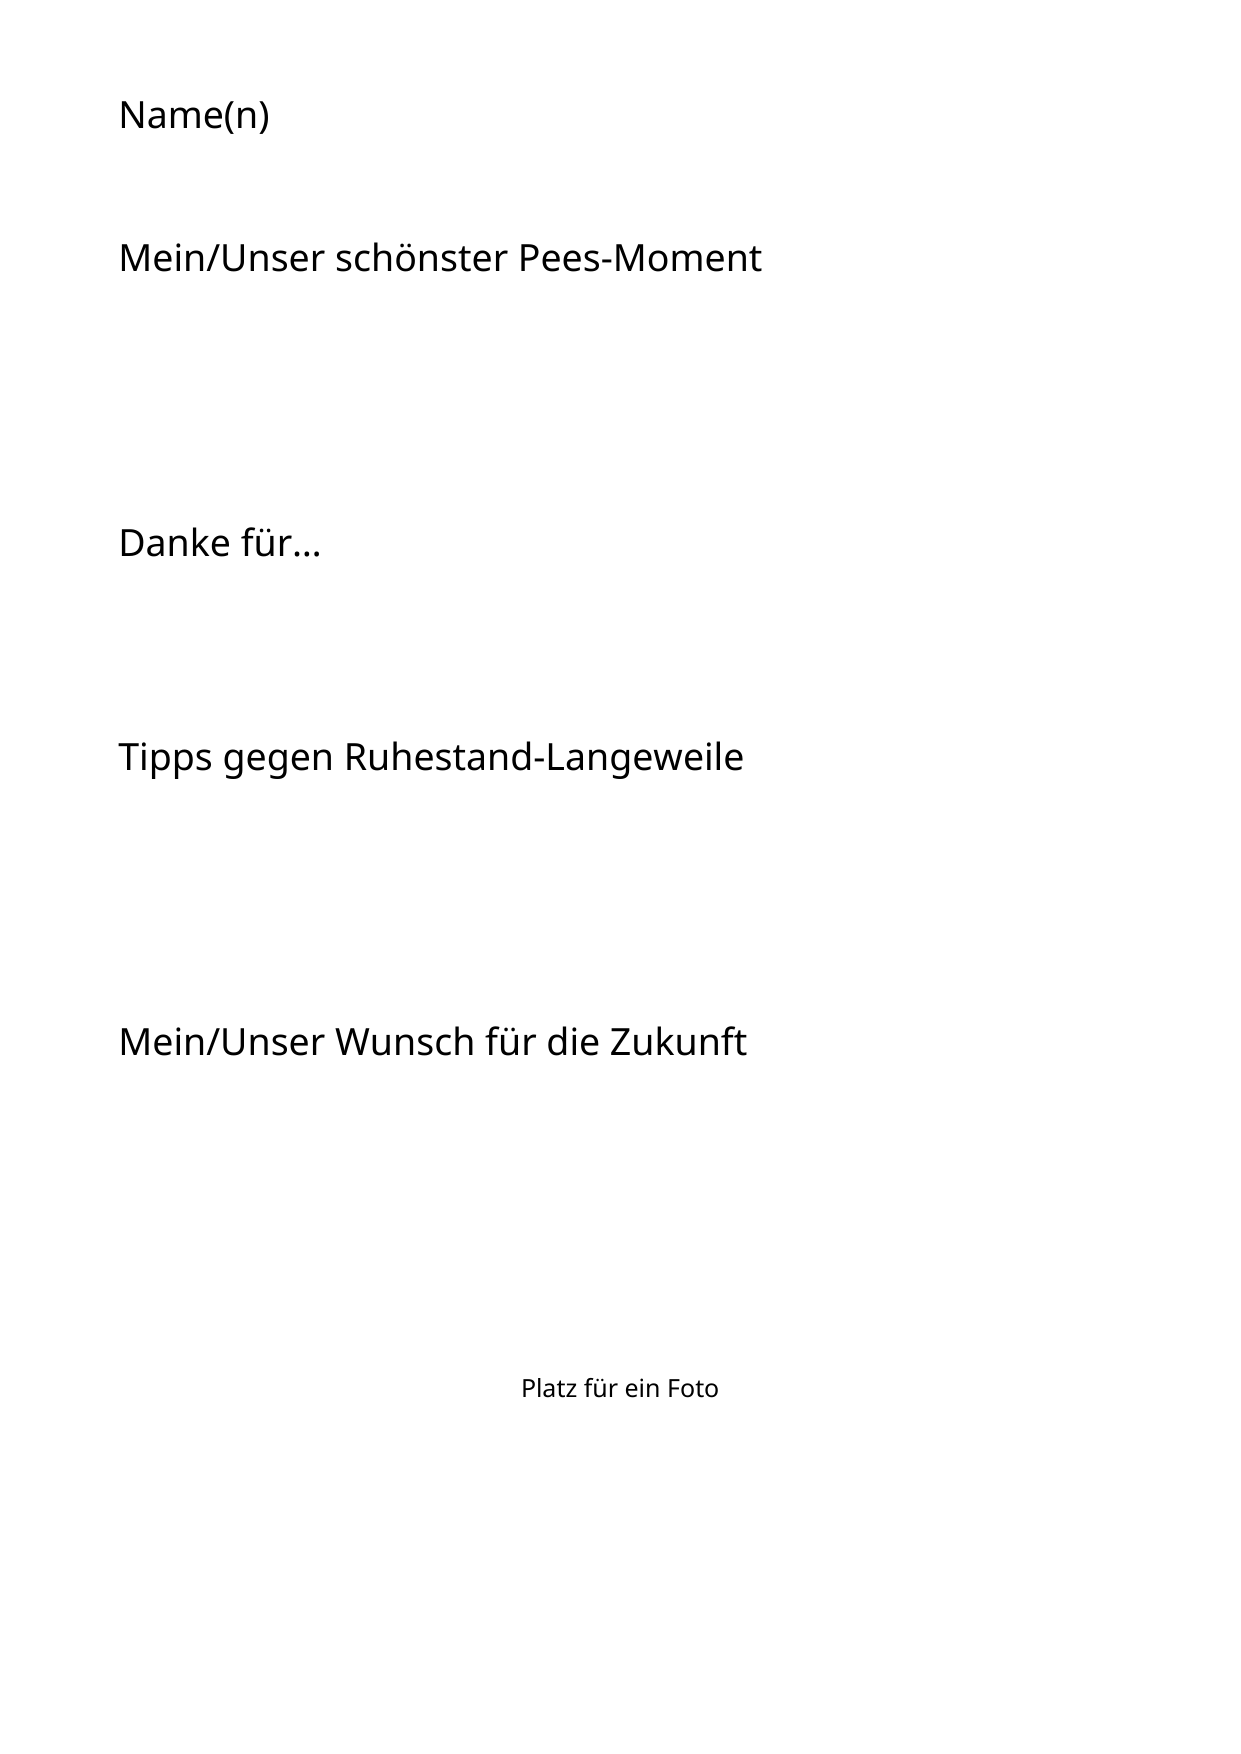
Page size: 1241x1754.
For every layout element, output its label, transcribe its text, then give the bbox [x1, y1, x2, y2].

text Tipps gegen Ruhestand-Langeweile [118, 730, 1122, 781]
text Danke für… [118, 516, 1122, 567]
text Name(n) [118, 89, 1122, 140]
text Mein/Unser schönster Pees-Moment [118, 231, 1122, 282]
text Platz für ein Foto [118, 1371, 1122, 1405]
text Mein/Unser Wunsch für die Zukunft [118, 1015, 1122, 1066]
